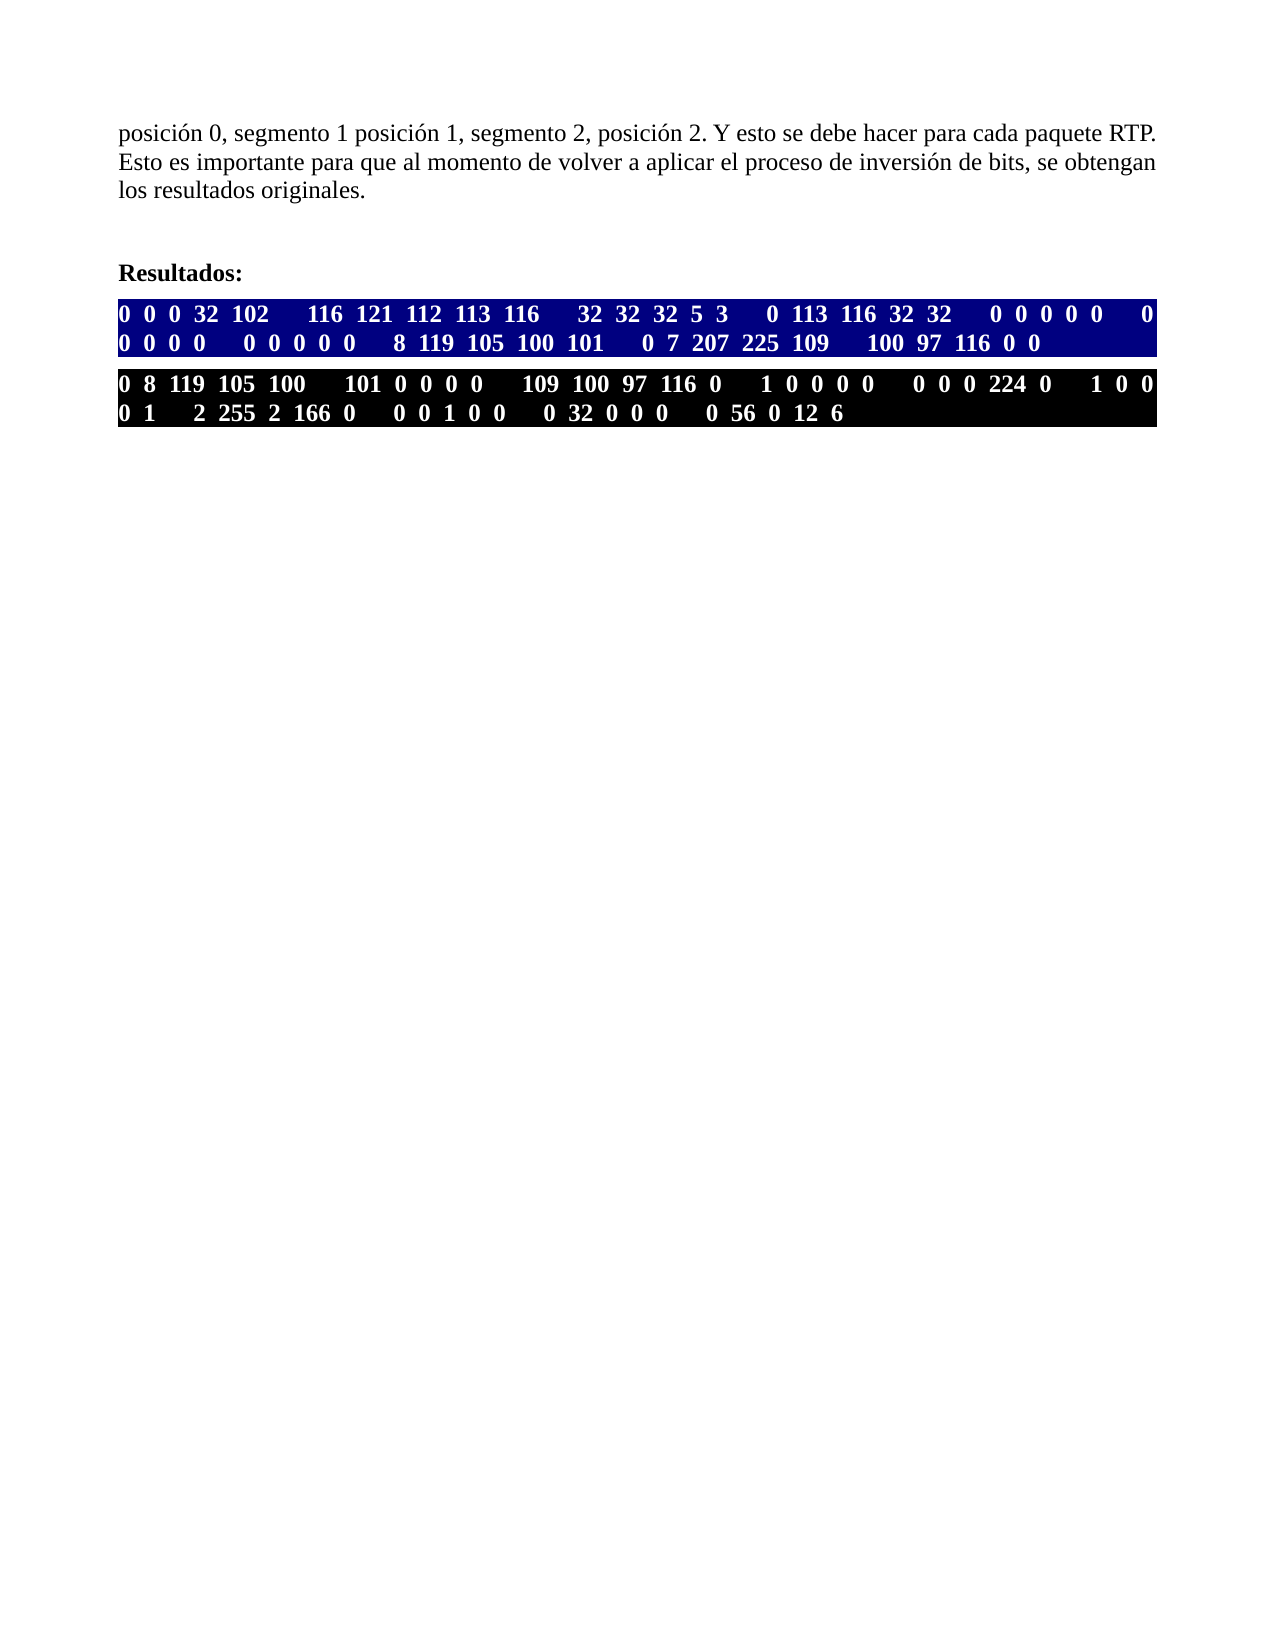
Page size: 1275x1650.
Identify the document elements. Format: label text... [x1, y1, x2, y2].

text Resultados: [118, 258, 1157, 287]
text 0 8 119 105 100 101 0 0 0 0 109 100 97 116 0 1 0 0 0 0 0 0 0 224 0 1 0 0 0 1 2 255 2 166 0 0 0 1 0 0 0 32 0 0 0 0 56 0 12 6 [118, 369, 1157, 427]
text posición 0, segmento 1 posición 1, segmento 2, posición 2. Y esto se debe hacer para cada paquete RTP. Esto es importante para que al momento de volver a aplicar el proceso de inversión de bits, se obtengan los resultados originales. [118, 118, 1157, 204]
text 0 0 0 32 102 116 121 112 113 116 32 32 32 5 3 0 113 116 32 32 0 0 0 0 0 0 0 0 0 0 0 0 0 0 0 8 119 105 100 101 0 7 207 225 109 100 97 116 0 0 [118, 299, 1157, 357]
